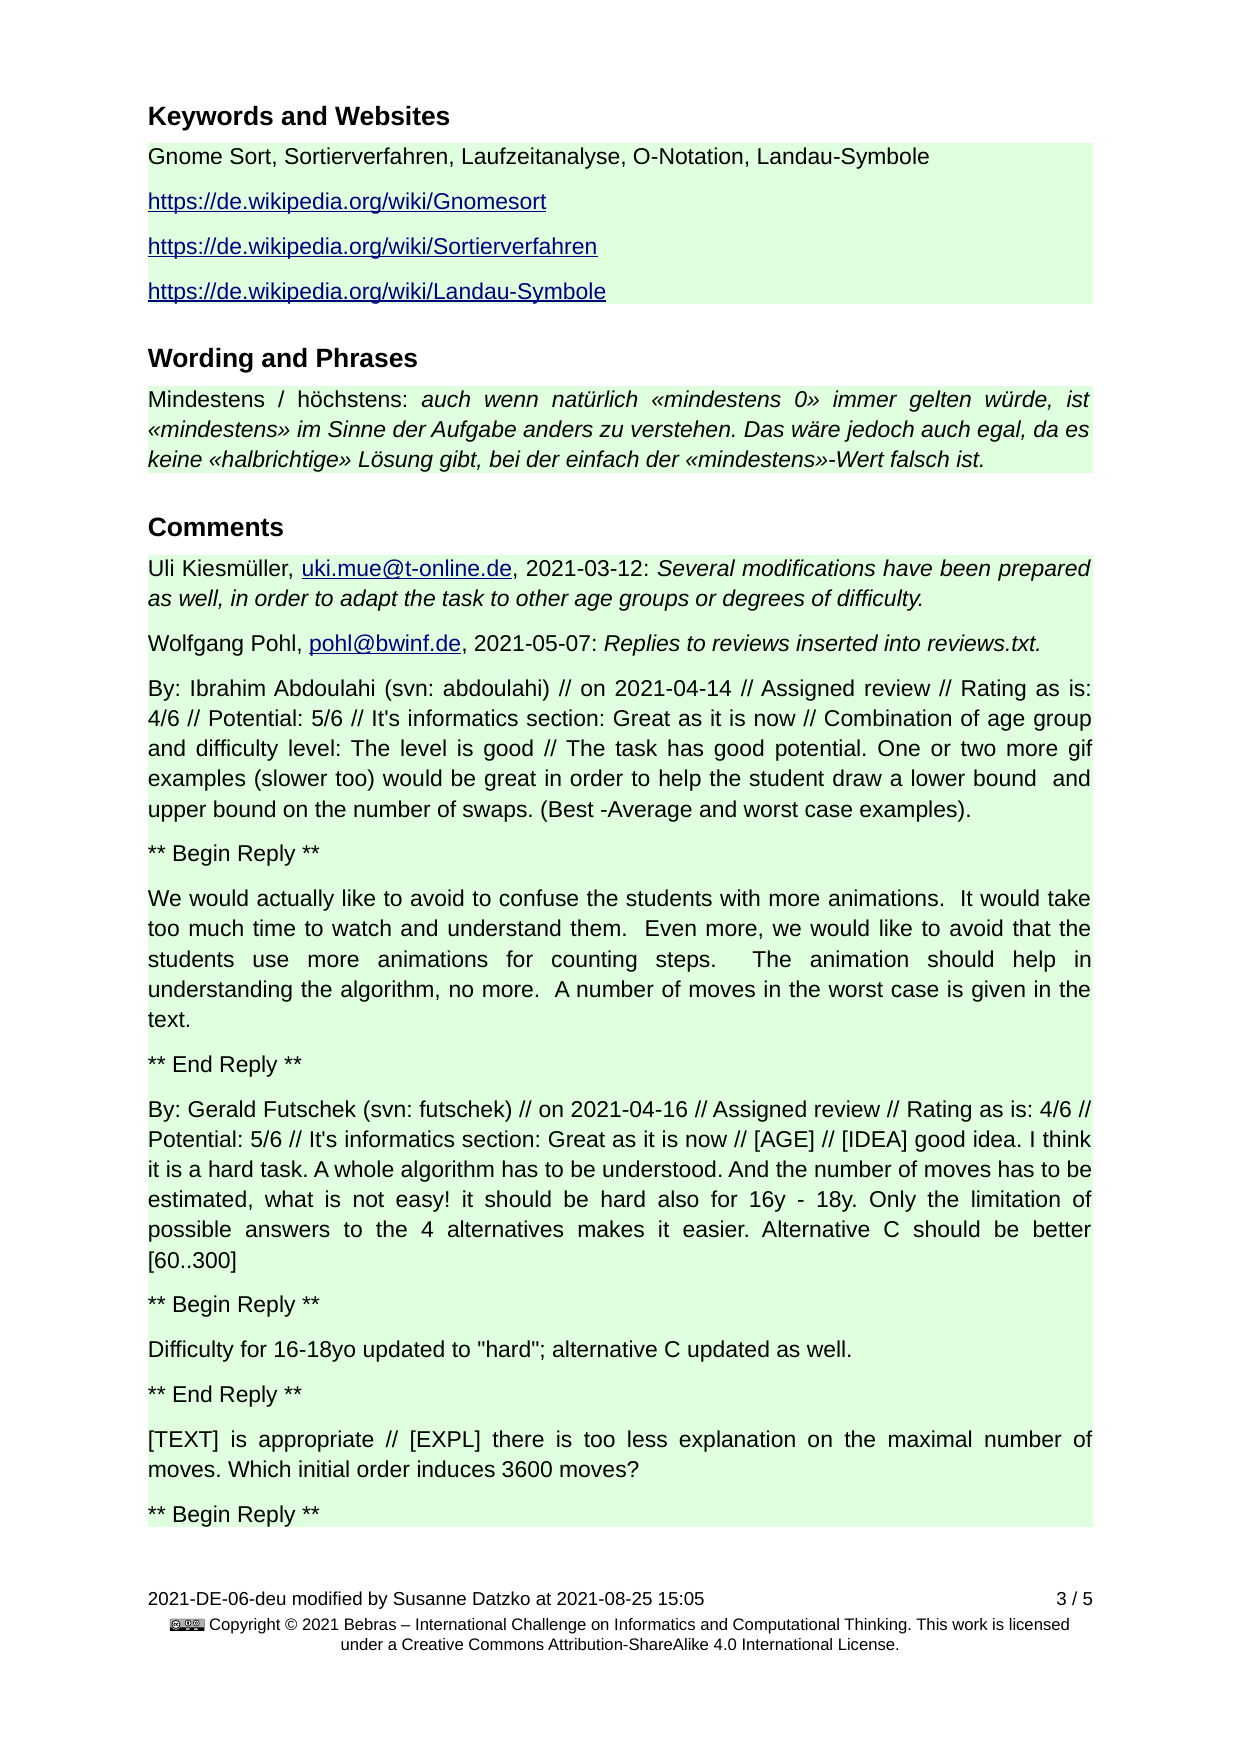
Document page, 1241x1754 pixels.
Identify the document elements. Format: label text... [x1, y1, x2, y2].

text https://de.wikipedia.org/wiki/Sortierverfahren [148, 233, 1093, 259]
text Difficulty for 16-18yo updated to "hard"; alternative C updated as well. [148, 1336, 1093, 1362]
text https://de.wikipedia.org/wiki/Landau-Symbole [148, 278, 1093, 304]
text By: Ibrahim Abdoulahi (svn: abdoulahi) // on 2021-04-14 // Assigned review // Rating as is: 4/6 // Potential: 5/6 // It's informatics section: Great as it is now // Combination of age group and difficulty level: The level is good // The task has good potential. One or two more gif examples (slower too) would be great in order to help the student draw a lower bound and upper bound on the number of swaps. (Best -Average and worst case examples). [148, 675, 1093, 822]
text https://de.wikipedia.org/wiki/Gnomesort [148, 188, 1093, 214]
subtitle Keywords and Websites [148, 100, 1093, 131]
text We would actually like to avoid to confuse the students with more animations. It would take too much time to watch and understand them. Even more, we would like to avoid that the students use more animations for counting steps. The animation should help in understanding the algorithm, no more. A number of moves in the worst case is given in the text. [148, 885, 1093, 1032]
text ** Begin Reply ** [148, 840, 1093, 867]
subtitle Wording and Phrases [148, 343, 1093, 373]
text Mindestens / höchstens: auch wenn natürlich «mindestens 0» immer gelten würde, ist «mindestens» im Sinne der Aufgabe anders zu verstehen. Das wäre jedoch auch egal, da es keine «halbrichtige» Lösung gibt, bei der einfach der «mindestens»-Wert falsch ist. [148, 386, 1093, 473]
subtitle Comments [148, 512, 1093, 542]
text Uli Kiesmüller, uki.mue@t-online.de, 2021-03-12: Several modifications have been prepared as well, in order to adapt the task to other age groups or degrees of difficulty. [148, 555, 1093, 611]
text ** Begin Reply ** [148, 1291, 1093, 1318]
text By: Gerald Futschek (svn: futschek) // on 2021-04-16 // Assigned review // Rating as is: 4/6 // Potential: 5/6 // It's informatics section: Great as it is now // [AGE] // [IDEA] good idea. I think it is a hard task. A whole algorithm has to be understood. And the number of moves has to be estimated, what is not easy! it should be hard also for 16y - 18y. Only the limitation of possible answers to the 4 alternatives makes it easier. Alternative C should be better [60..300] [148, 1096, 1093, 1273]
text [TEXT] is appropriate // [EXPL] there is too less explanation on the maximal number of moves. Which initial order induces 3600 moves? [148, 1426, 1093, 1482]
text ** End Reply ** [148, 1381, 1093, 1407]
text Gnome Sort, Sortierverfahren, Laufzeitanalyse, O-Notation, Landau-Symbole [148, 143, 1093, 169]
text Wolfgang Pohl, pohl@bwinf.de, 2021-05-07: Replies to reviews inserted into reviews.txt. [148, 630, 1093, 656]
text ** End Reply ** [148, 1051, 1093, 1077]
text ** Begin Reply ** [148, 1501, 1093, 1527]
